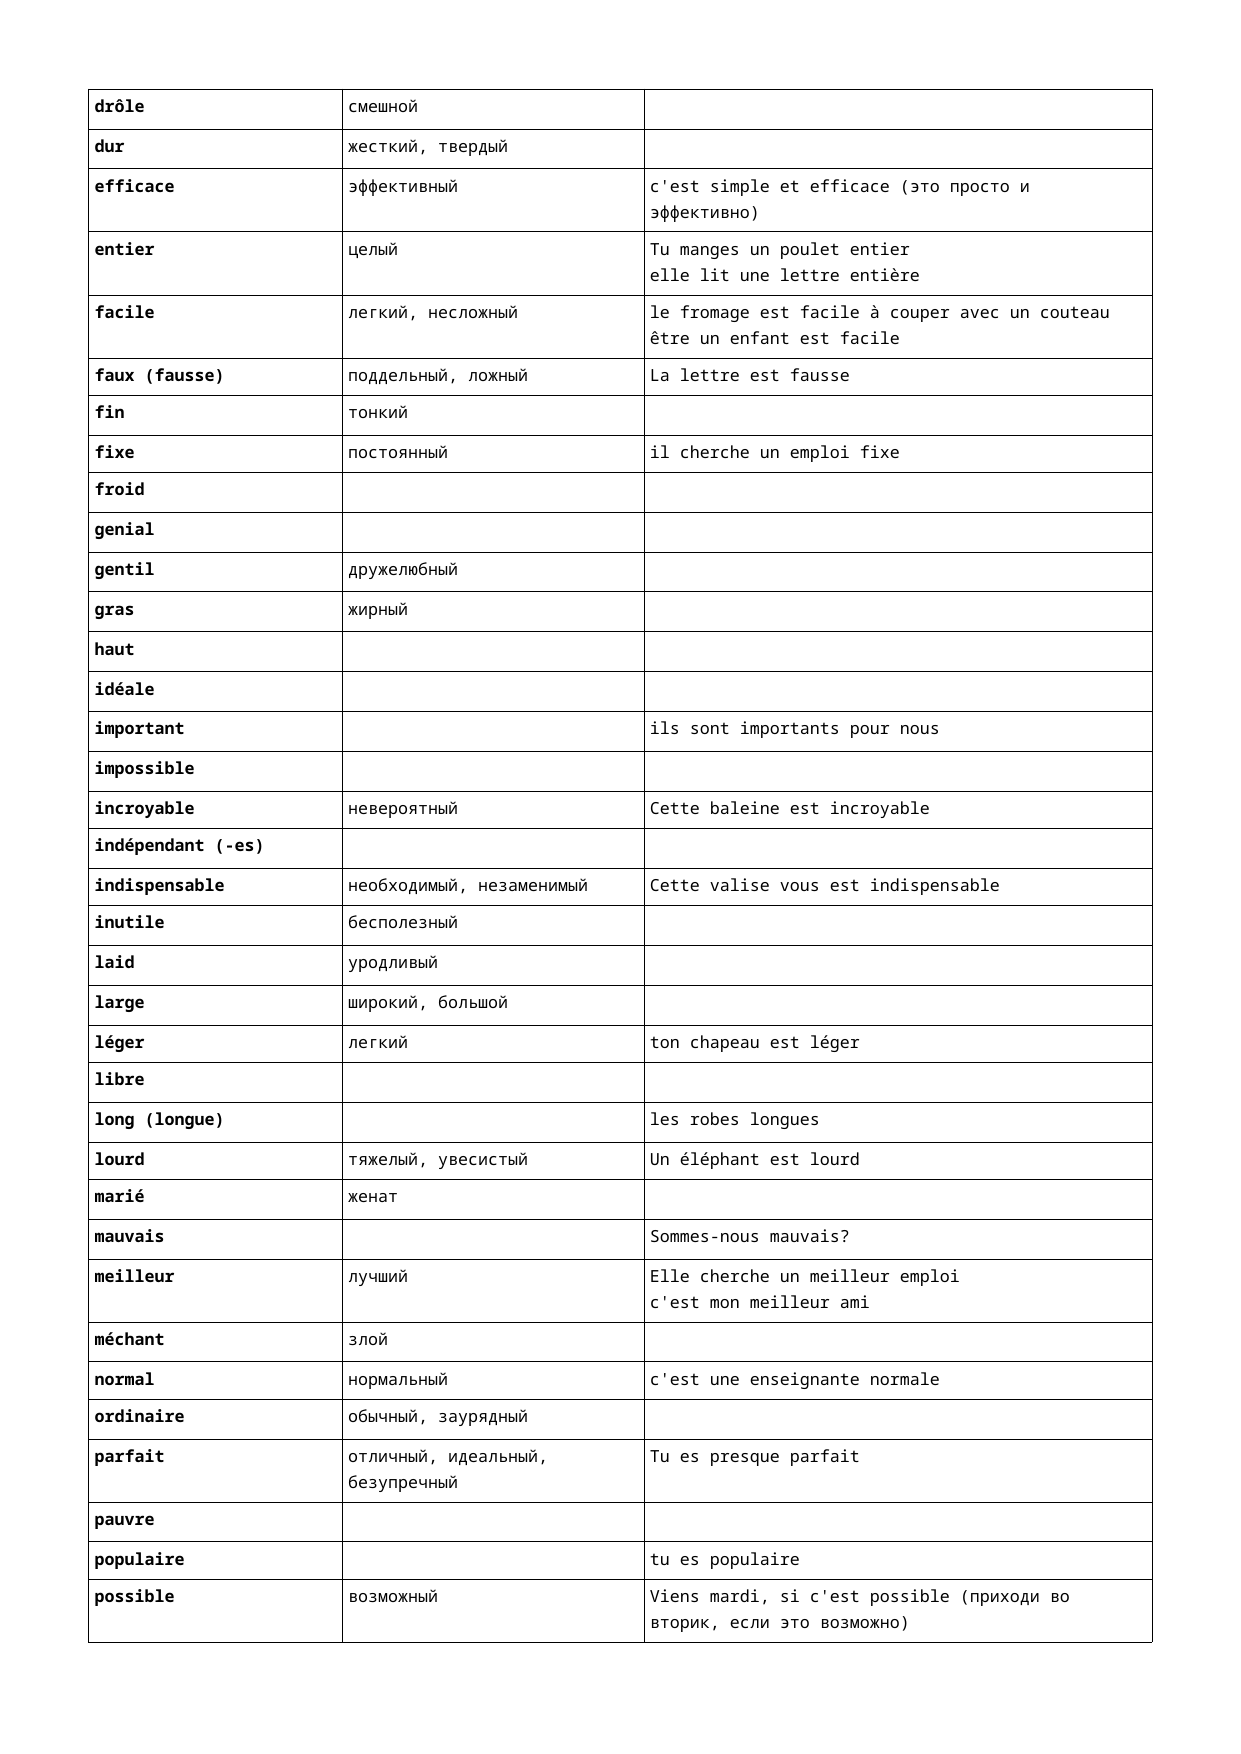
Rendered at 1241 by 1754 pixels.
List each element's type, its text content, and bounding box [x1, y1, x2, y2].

table_cell [343, 1503, 644, 1541]
table_cell c'est une enseignante normale [645, 1362, 1152, 1398]
table_cell легкий, несложный [343, 296, 644, 358]
table_cell женат [343, 1180, 644, 1218]
table_cell [645, 672, 1152, 711]
table_cell La lettre est fausse [645, 359, 1152, 395]
table_cell невероятный [343, 792, 644, 828]
table_cell уродливый [343, 946, 644, 985]
table_cell impossible [89, 752, 342, 791]
table_cell [645, 130, 1152, 168]
table_cell populaire [89, 1542, 342, 1578]
table_cell léger [89, 1026, 342, 1062]
table_cell haut [89, 632, 342, 671]
table_cell facile [89, 296, 342, 358]
table_cell [645, 1400, 1152, 1438]
table_cell [343, 829, 644, 868]
table_cell [343, 1103, 644, 1142]
table_cell [645, 473, 1152, 512]
table_cell pauvre [89, 1503, 342, 1541]
table_cell normal [89, 1362, 342, 1398]
table_cell [645, 946, 1152, 985]
table_cell лучший [343, 1260, 644, 1322]
table_cell gentil [89, 553, 342, 591]
table_cell possible [89, 1580, 342, 1642]
table_cell dur [89, 130, 342, 168]
table_cell [645, 1063, 1152, 1102]
table_cell [645, 1503, 1152, 1541]
table_cell бесполезный [343, 906, 644, 945]
table_cell efficace [89, 169, 342, 231]
table_cell широкий, большой [343, 986, 644, 1025]
table_cell смешной [343, 90, 644, 128]
table_cell drôle [89, 90, 342, 128]
table_cell tu es populaire [645, 1542, 1152, 1578]
table_cell Elle cherche un meilleur emploi c'est mon meilleur ami [645, 1260, 1152, 1322]
table_cell marié [89, 1180, 342, 1218]
table_cell дружелюбный [343, 553, 644, 591]
table_cell ordinaire [89, 1400, 342, 1438]
table_cell тонкий [343, 396, 644, 435]
table_cell [343, 473, 644, 512]
table_cell lourd [89, 1143, 342, 1179]
table_cell жирный [343, 592, 644, 631]
table_cell [343, 712, 644, 751]
table_cell il cherche un emploi fixe [645, 436, 1152, 472]
table_cell [645, 1323, 1152, 1361]
table_cell [645, 396, 1152, 435]
table_cell inutile [89, 906, 342, 945]
table_cell les robes longues [645, 1103, 1152, 1142]
table_cell необходимый, незаменимый [343, 869, 644, 905]
table_cell [645, 513, 1152, 552]
table_cell обычный, заурядный [343, 1400, 644, 1438]
table_cell [645, 592, 1152, 631]
table_cell [645, 829, 1152, 868]
table_cell ils sont importants pour nous [645, 712, 1152, 751]
table_cell легкий [343, 1026, 644, 1062]
table_cell libre [89, 1063, 342, 1102]
table_cell important [89, 712, 342, 751]
table_cell [645, 90, 1152, 128]
table_cell [343, 513, 644, 552]
table_cell Un éléphant est lourd [645, 1143, 1152, 1179]
table_cell [343, 1542, 644, 1578]
table_cell Cette baleine est incroyable [645, 792, 1152, 828]
table_cell Tu es presque parfait [645, 1440, 1152, 1502]
table_cell entier [89, 232, 342, 294]
table_cell [343, 1220, 644, 1258]
table_cell [645, 1180, 1152, 1218]
table_cell ton chapeau est léger [645, 1026, 1152, 1062]
table_cell méchant [89, 1323, 342, 1361]
table_cell meilleur [89, 1260, 342, 1322]
table_cell отличный, идеальный, безупречный [343, 1440, 644, 1502]
table_cell Tu manges un poulet entier elle lit une lettre entière [645, 232, 1152, 294]
table_cell indépendant (-es) [89, 829, 342, 868]
table_cell laid [89, 946, 342, 985]
table_cell indispensable [89, 869, 342, 905]
table_cell возможный [343, 1580, 644, 1642]
table_cell [645, 906, 1152, 945]
table_cell [343, 672, 644, 711]
table_cell large [89, 986, 342, 1025]
table_cell [343, 632, 644, 671]
table_cell long (longue) [89, 1103, 342, 1142]
table_cell [645, 752, 1152, 791]
table_cell idéale [89, 672, 342, 711]
table_cell mauvais [89, 1220, 342, 1258]
table_cell поддельный, ложный [343, 359, 644, 395]
table_cell gras [89, 592, 342, 631]
table_cell [645, 553, 1152, 591]
table_cell fixe [89, 436, 342, 472]
table_cell parfait [89, 1440, 342, 1502]
table_cell Sommes-nous mauvais? [645, 1220, 1152, 1258]
table_cell Cette valise vous est indispensable [645, 869, 1152, 905]
table_cell эффективный [343, 169, 644, 231]
table_cell froid [89, 473, 342, 512]
table_cell постоянный [343, 436, 644, 472]
table_cell [343, 1063, 644, 1102]
table_cell le fromage est facile à couper avec un couteau être un enfant est facile [645, 296, 1152, 358]
table_cell fin [89, 396, 342, 435]
table_cell Viens mardi, si c'est possible (приходи во вторик, если это возможно) [645, 1580, 1152, 1642]
table_cell incroyable [89, 792, 342, 828]
table_cell [645, 986, 1152, 1025]
table_cell [645, 632, 1152, 671]
table_cell целый [343, 232, 644, 294]
table_cell тяжелый, увесистый [343, 1143, 644, 1179]
table_cell жесткий, твердый [343, 130, 644, 168]
table_cell c'est simple et efficace (это просто и эффективно) [645, 169, 1152, 231]
table_cell faux (fausse) [89, 359, 342, 395]
table_cell злой [343, 1323, 644, 1361]
table_cell [343, 752, 644, 791]
table_cell genial [89, 513, 342, 552]
table_cell нормальный [343, 1362, 644, 1398]
